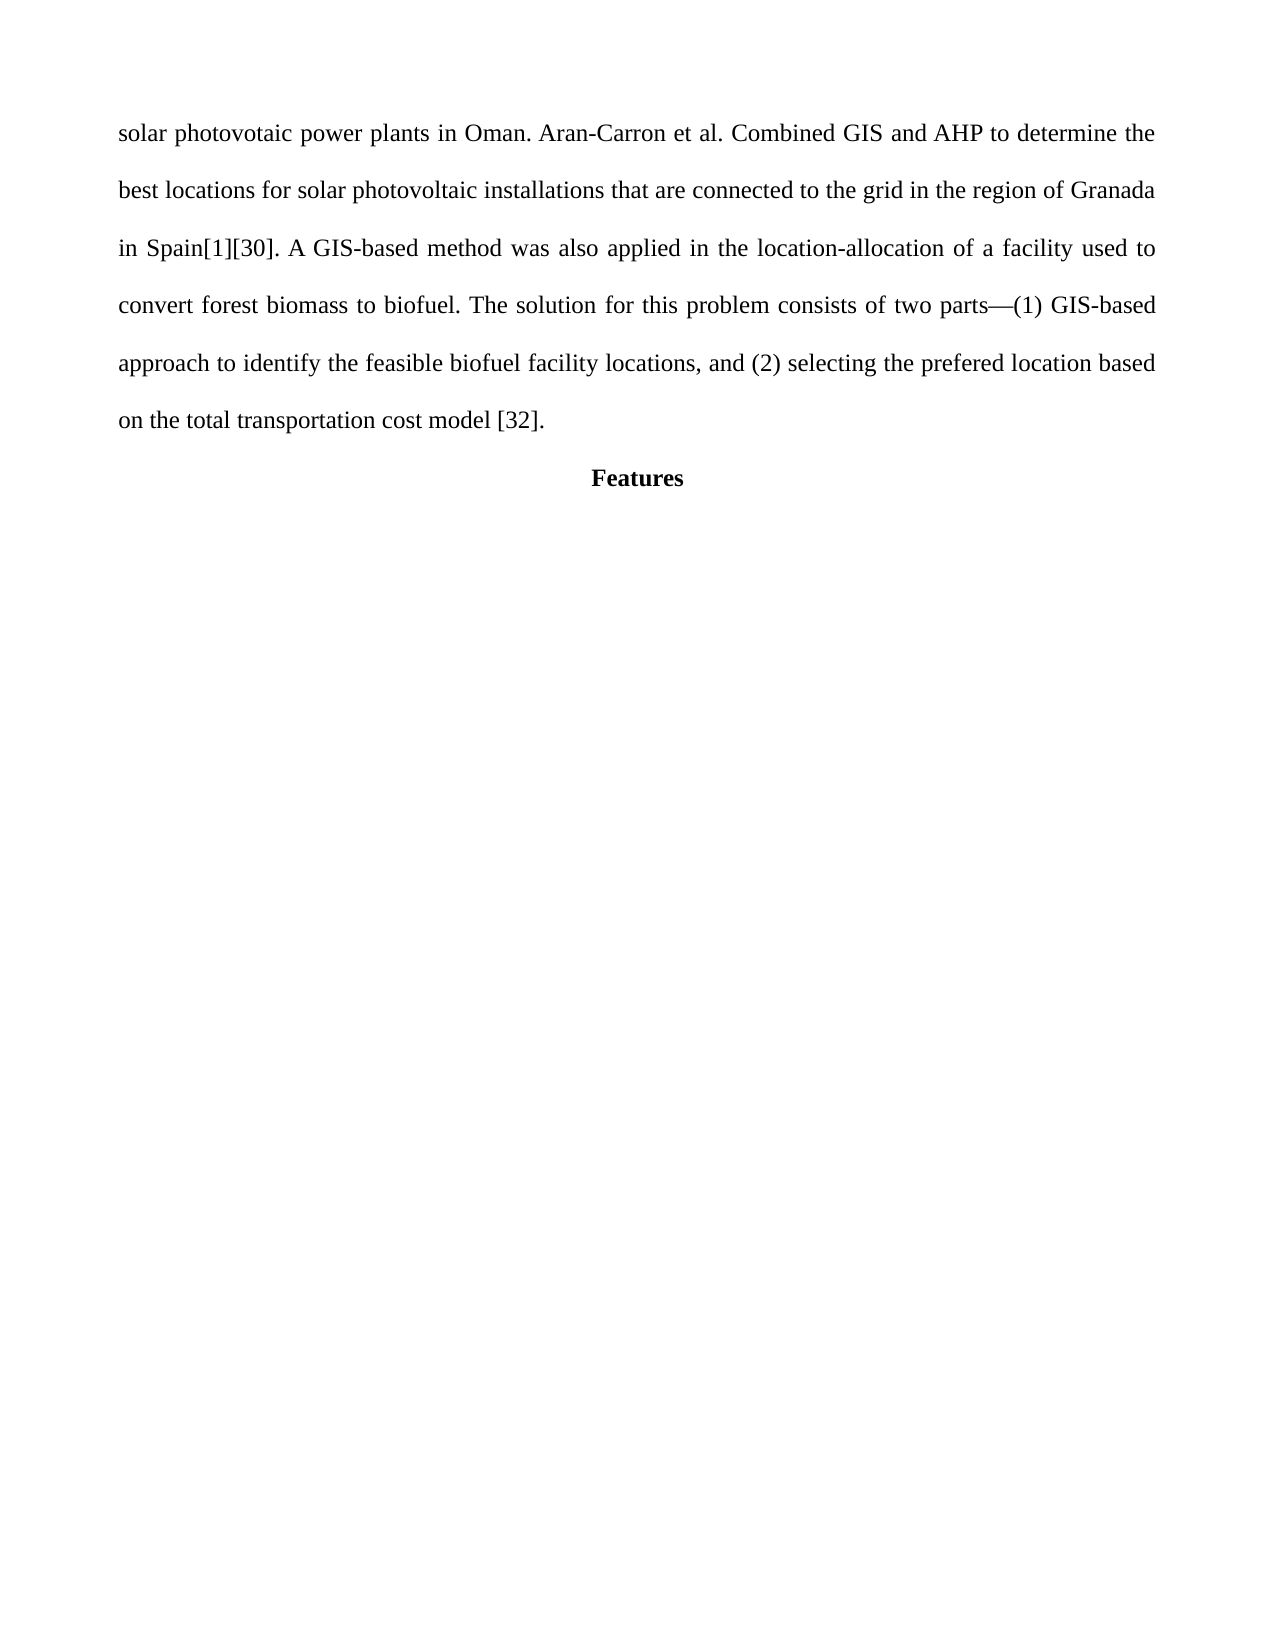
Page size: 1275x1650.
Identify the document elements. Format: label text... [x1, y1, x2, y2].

text solar photovotaic power plants in Oman. Aran-Carron et al. Combined GIS and AHP to determine the best locations for solar photovoltaic installations that are connected to the grid in the region of Granada in Spain[1][30]. A GIS-based method was also applied in the location-allocation of a facility used to convert forest biomass to biofuel. The solution for this problem consists of two parts—(1) GIS-based approach to identify the feasible biofuel facility locations, and (2) selecting the prefered location based on the total transportation cost model [32]. [118, 118, 1157, 434]
text Features [118, 463, 1157, 492]
